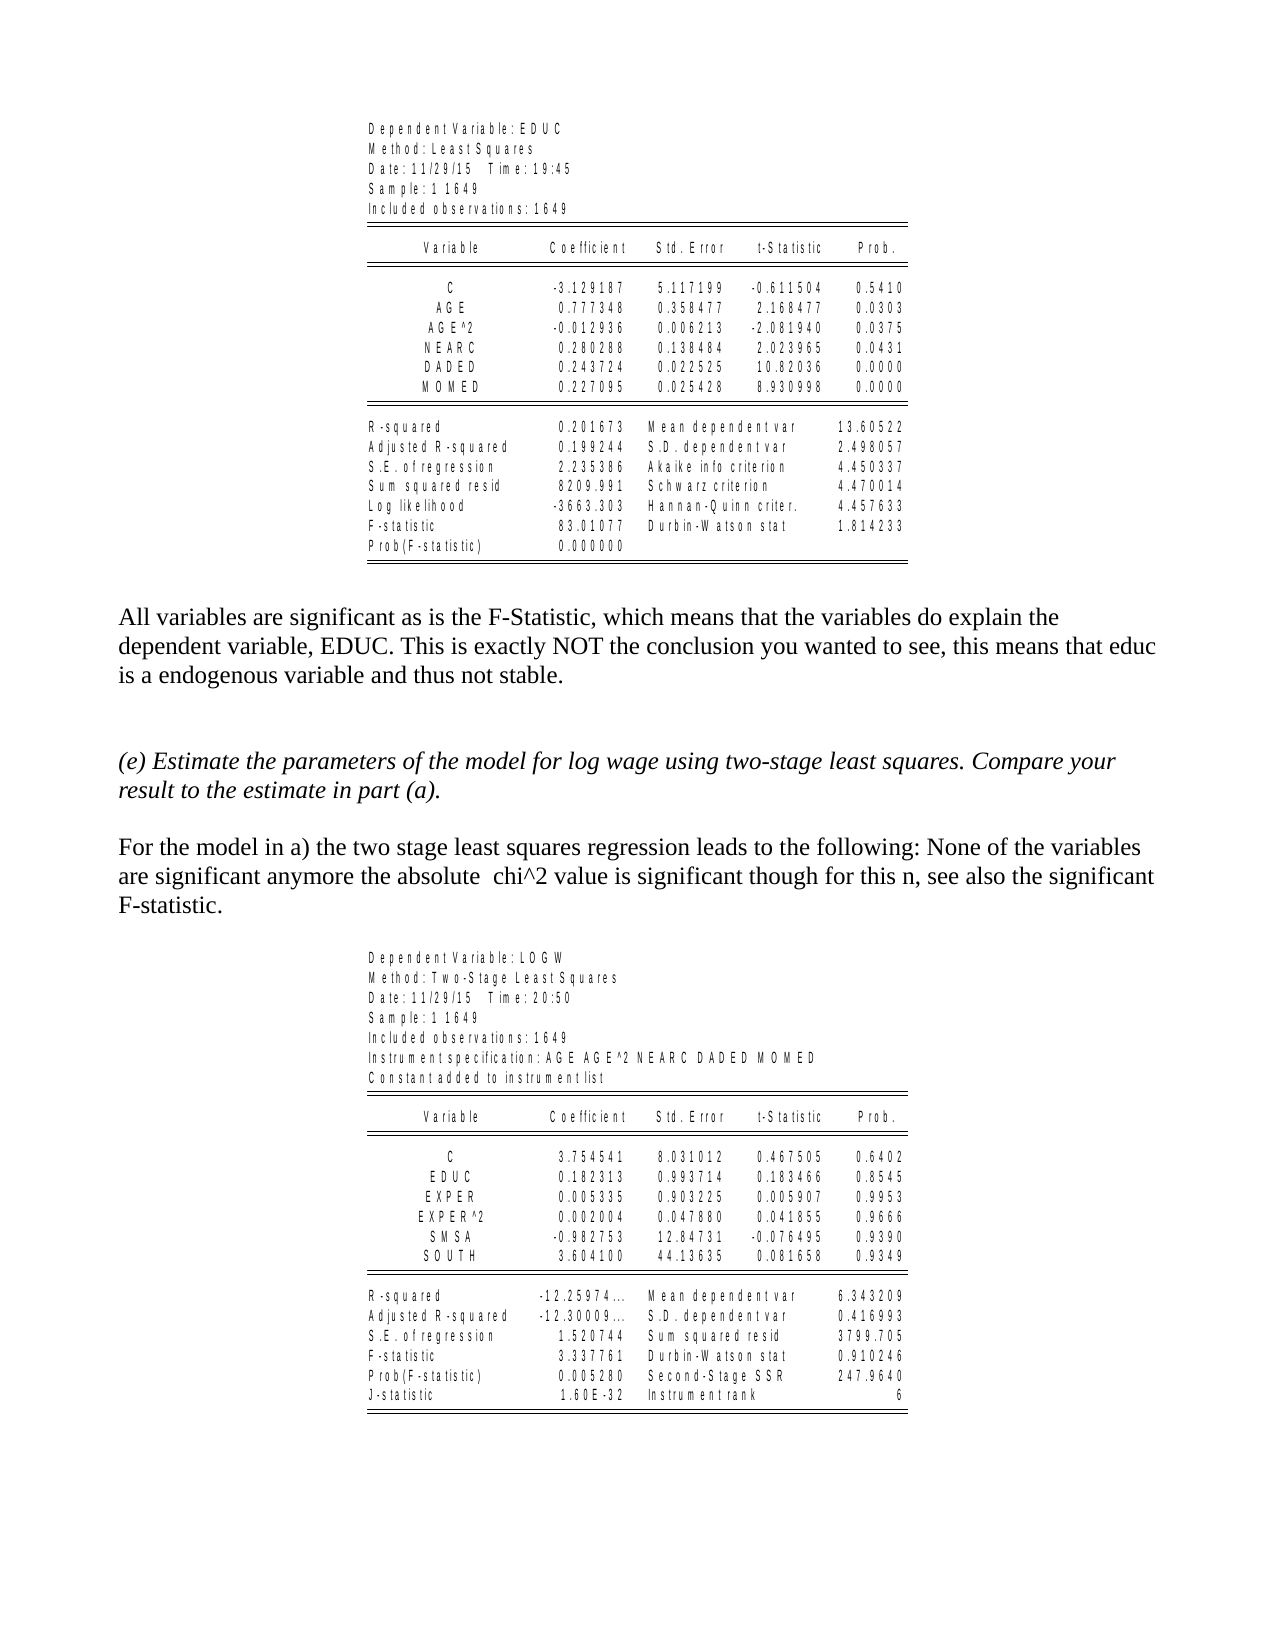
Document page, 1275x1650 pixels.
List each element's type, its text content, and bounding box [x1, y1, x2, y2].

text (e) Estimate the parameters of the model for log wage using two-stage least squares. Compare your result to the estimate in part (a). [118, 746, 1157, 804]
text All variables are significant as is the F-Statistic, which means that the variables do explain the dependent variable, EDUC. This is exactly NOT the conclusion you wanted to see, this means that educ is a endogenous variable and thus not stable. [118, 602, 1157, 689]
text For the model in a) the two stage least squares regression leads to the following: None of the variables are significant anymore the absolute chi^2 value is significant though for this n, see also the significant F-statistic. [118, 832, 1157, 919]
